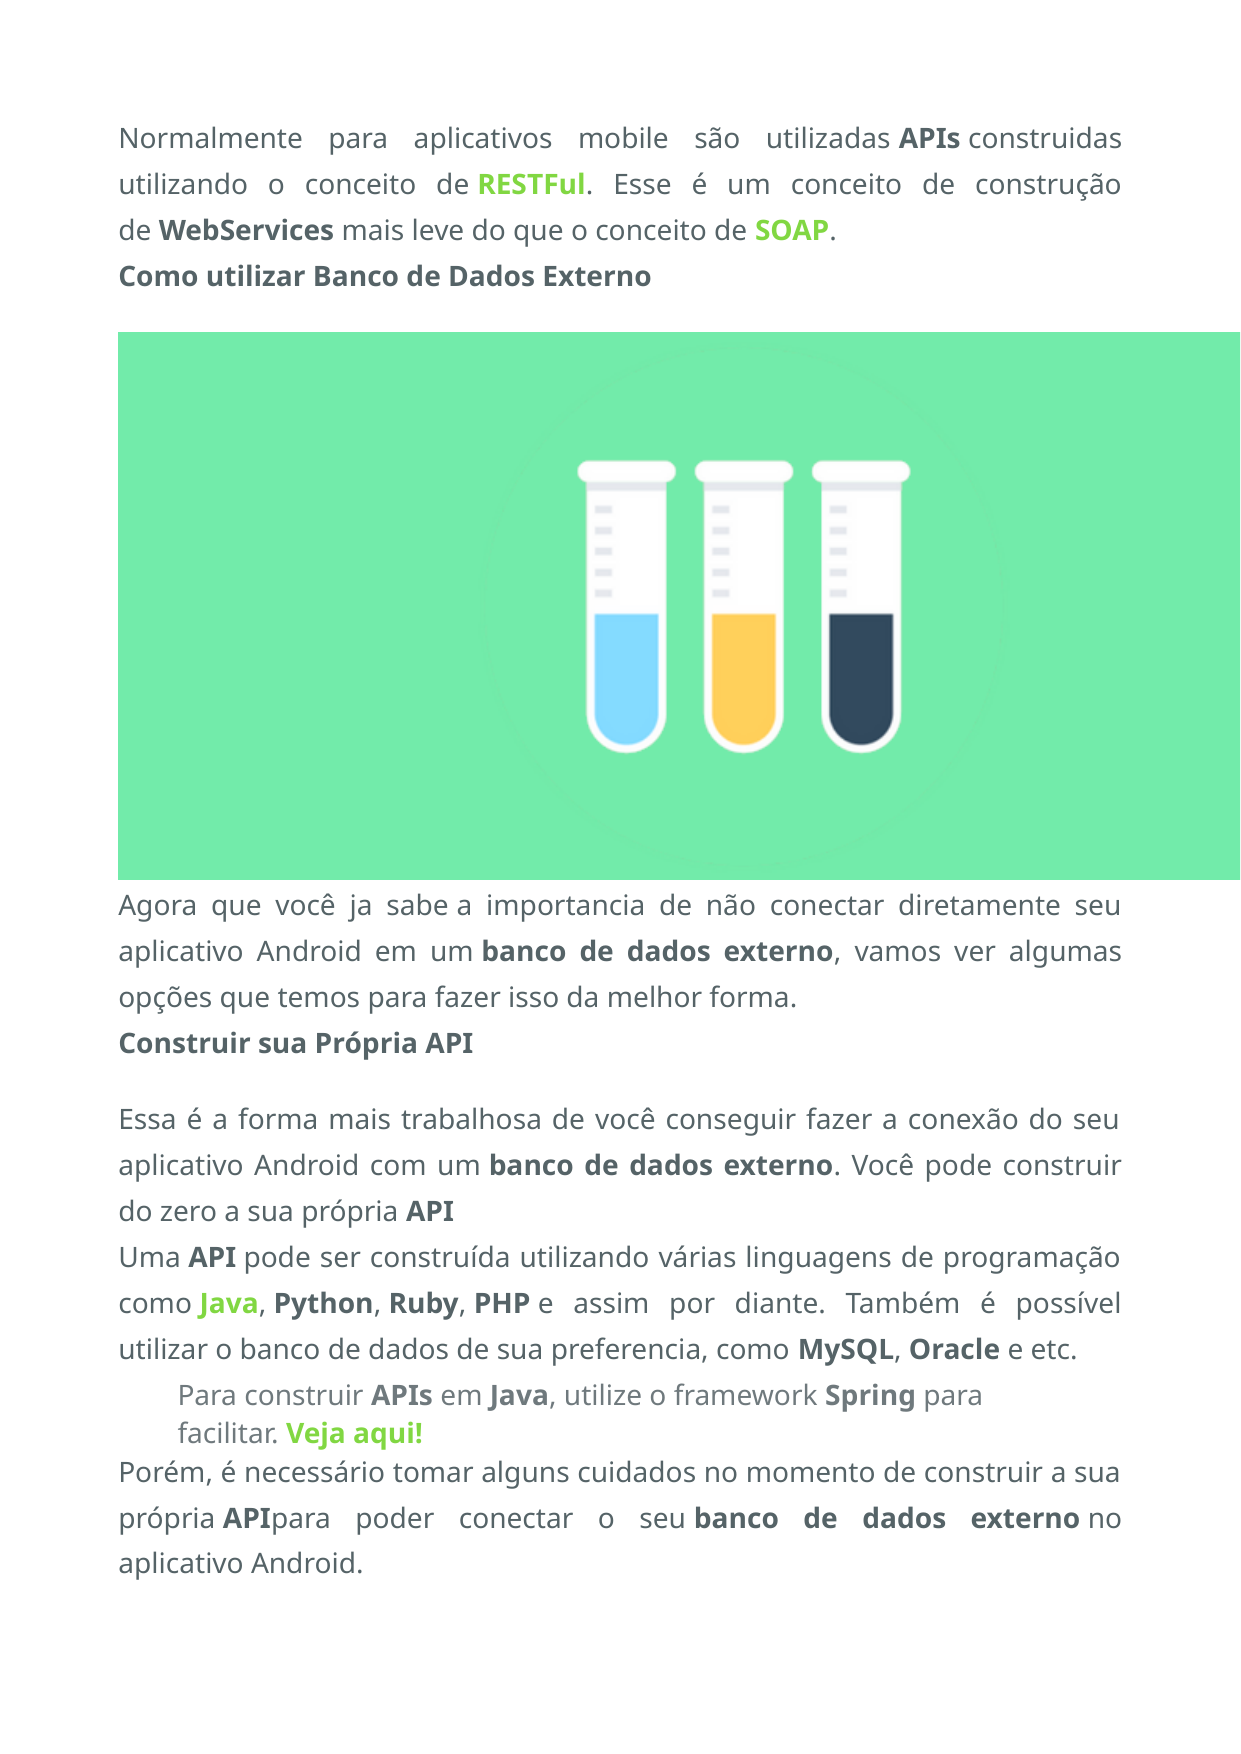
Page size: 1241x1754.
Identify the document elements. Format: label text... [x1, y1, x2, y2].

text Agora que você ja sabe a importancia de não conectar diretamente seu aplicativo Android em um banco de dados externo, vamos ver algumas opções que temos para fazer isso da melhor forma. [118, 885, 1122, 1015]
text Uma API pode ser construída utilizando várias linguagens de programação como Java, Python, Ruby, PHP e assim por diante. Também é possível utilizar o banco de dados de sua preferencia, como MySQL, Oracle e etc. [118, 1237, 1122, 1368]
text Normalmente para aplicativos mobile são utilizadas APIs construidas utilizando o conceito de RESTFul. Esse é um conceito de construção de WebServices mais leve do que o conceito de SOAP. [118, 118, 1122, 248]
text Essa é a forma mais trabalhosa de você conseguir fazer a conexão do seu aplicativo Android com um banco de dados externo. Você pode construir do zero a sua própria API [118, 1100, 1122, 1230]
text Para construir APIs em Java, utilize o framework Spring para facilitar. Veja aqui! [177, 1375, 1063, 1452]
text Porém, é necessário tomar alguns cuidados no momento de construir a sua própria APIpara poder conectar o seu banco de dados externo no aplicativo Android. [118, 1452, 1122, 1582]
picture [118, 332, 1241, 880]
subtitle Construir sua Própria API [118, 1023, 1122, 1061]
subtitle Como utilizar Banco de Dados Externo [118, 256, 1122, 294]
